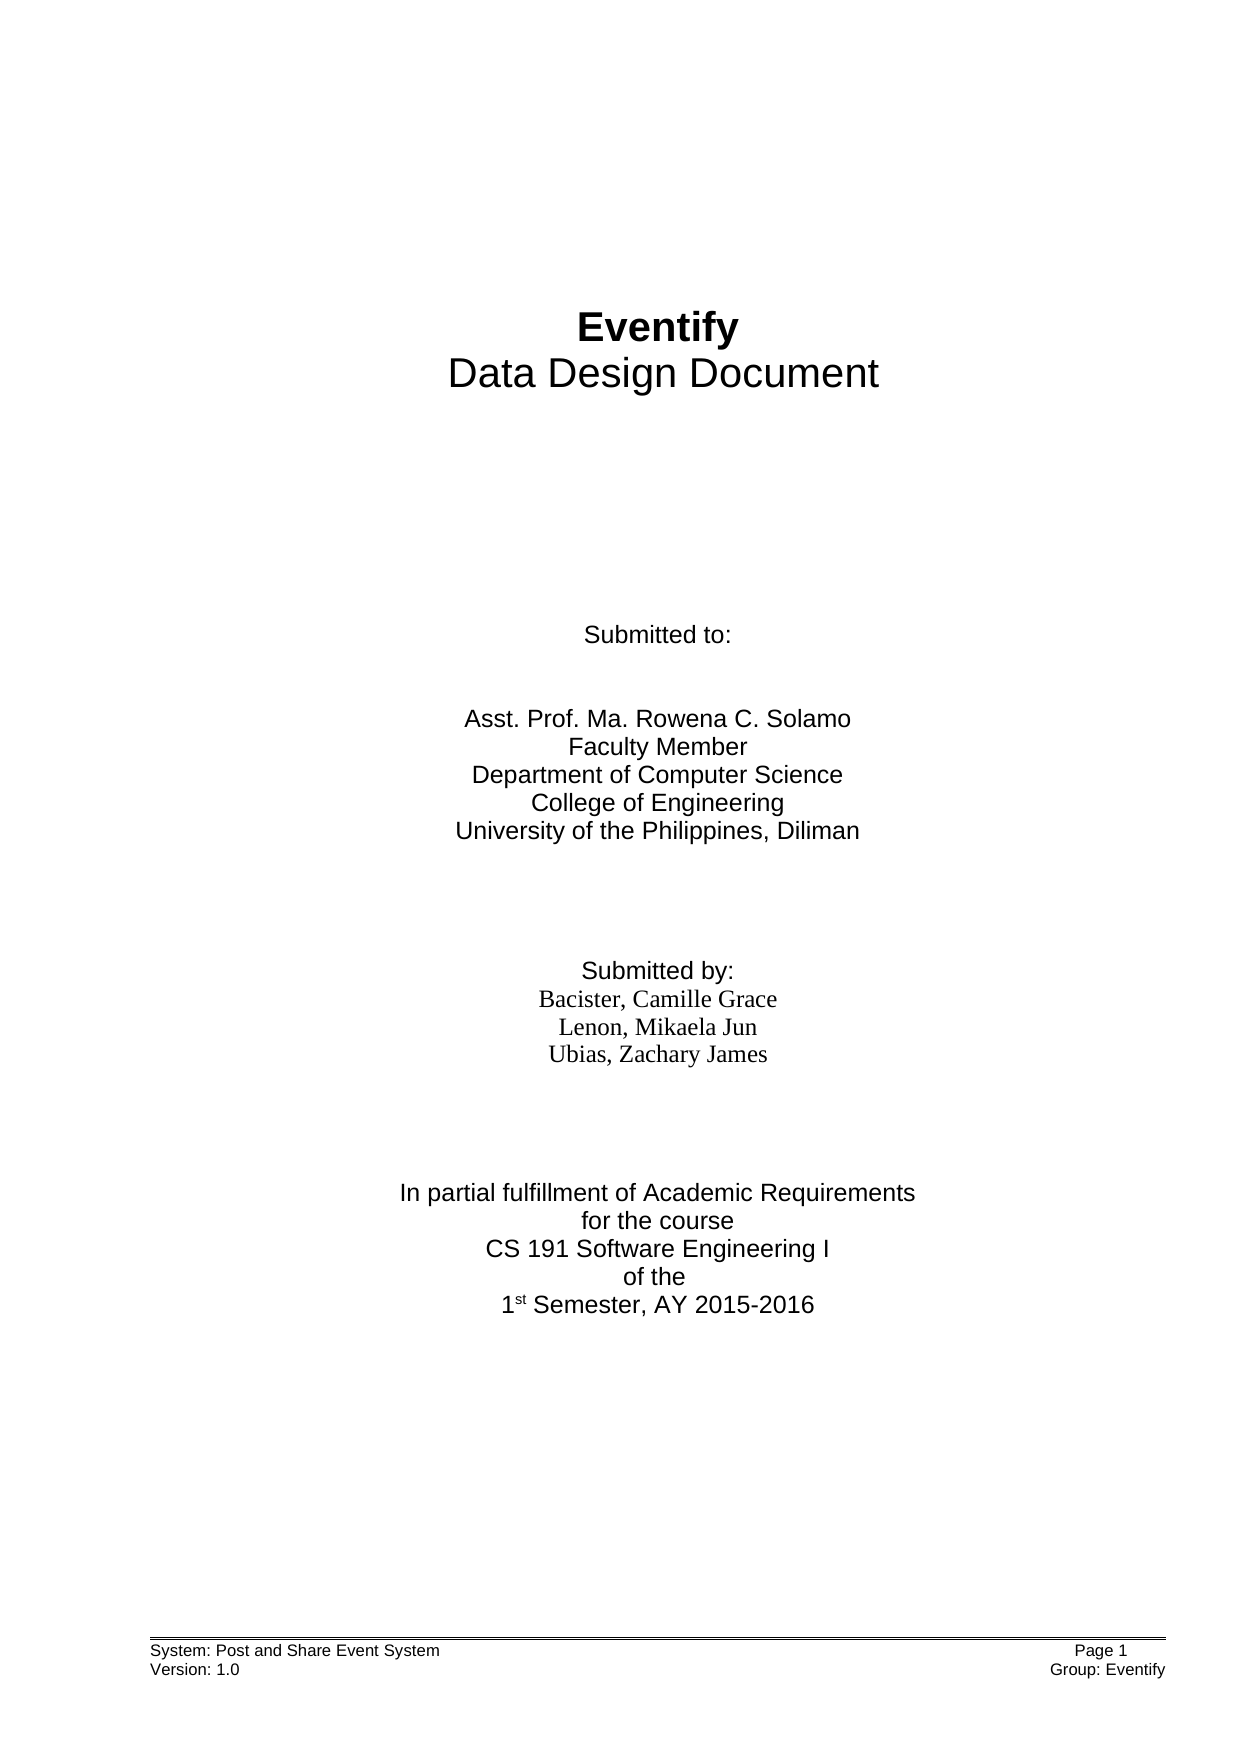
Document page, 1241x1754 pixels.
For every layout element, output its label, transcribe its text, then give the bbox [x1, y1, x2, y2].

text Asst. Prof. Ma. Rowena C. Solamo [150, 705, 1166, 733]
text Ubias, Zachary James [150, 1041, 1166, 1068]
text for the course [150, 1207, 1166, 1235]
text University of the Philippines, Diliman [150, 817, 1166, 845]
text Bacister, Camille Grace [150, 985, 1166, 1013]
text of the [150, 1263, 1166, 1291]
text Department of Computer Science [150, 761, 1166, 789]
text Data Design Document [150, 350, 1166, 397]
text Lenon, Mikaela Jun [150, 1013, 1166, 1041]
text Submitted to: [150, 621, 1166, 649]
text College of Engineering [150, 789, 1166, 817]
text Faculty Member [150, 733, 1166, 761]
text In partial fulfillment of Academic Requirements [150, 1179, 1166, 1207]
text Eventify [150, 304, 1166, 350]
subtitle 1st Semester, AY 2015-2016 [150, 1291, 1166, 1319]
text CS 191 Software Engineering I [150, 1235, 1166, 1263]
text Submitted by: [150, 957, 1166, 985]
